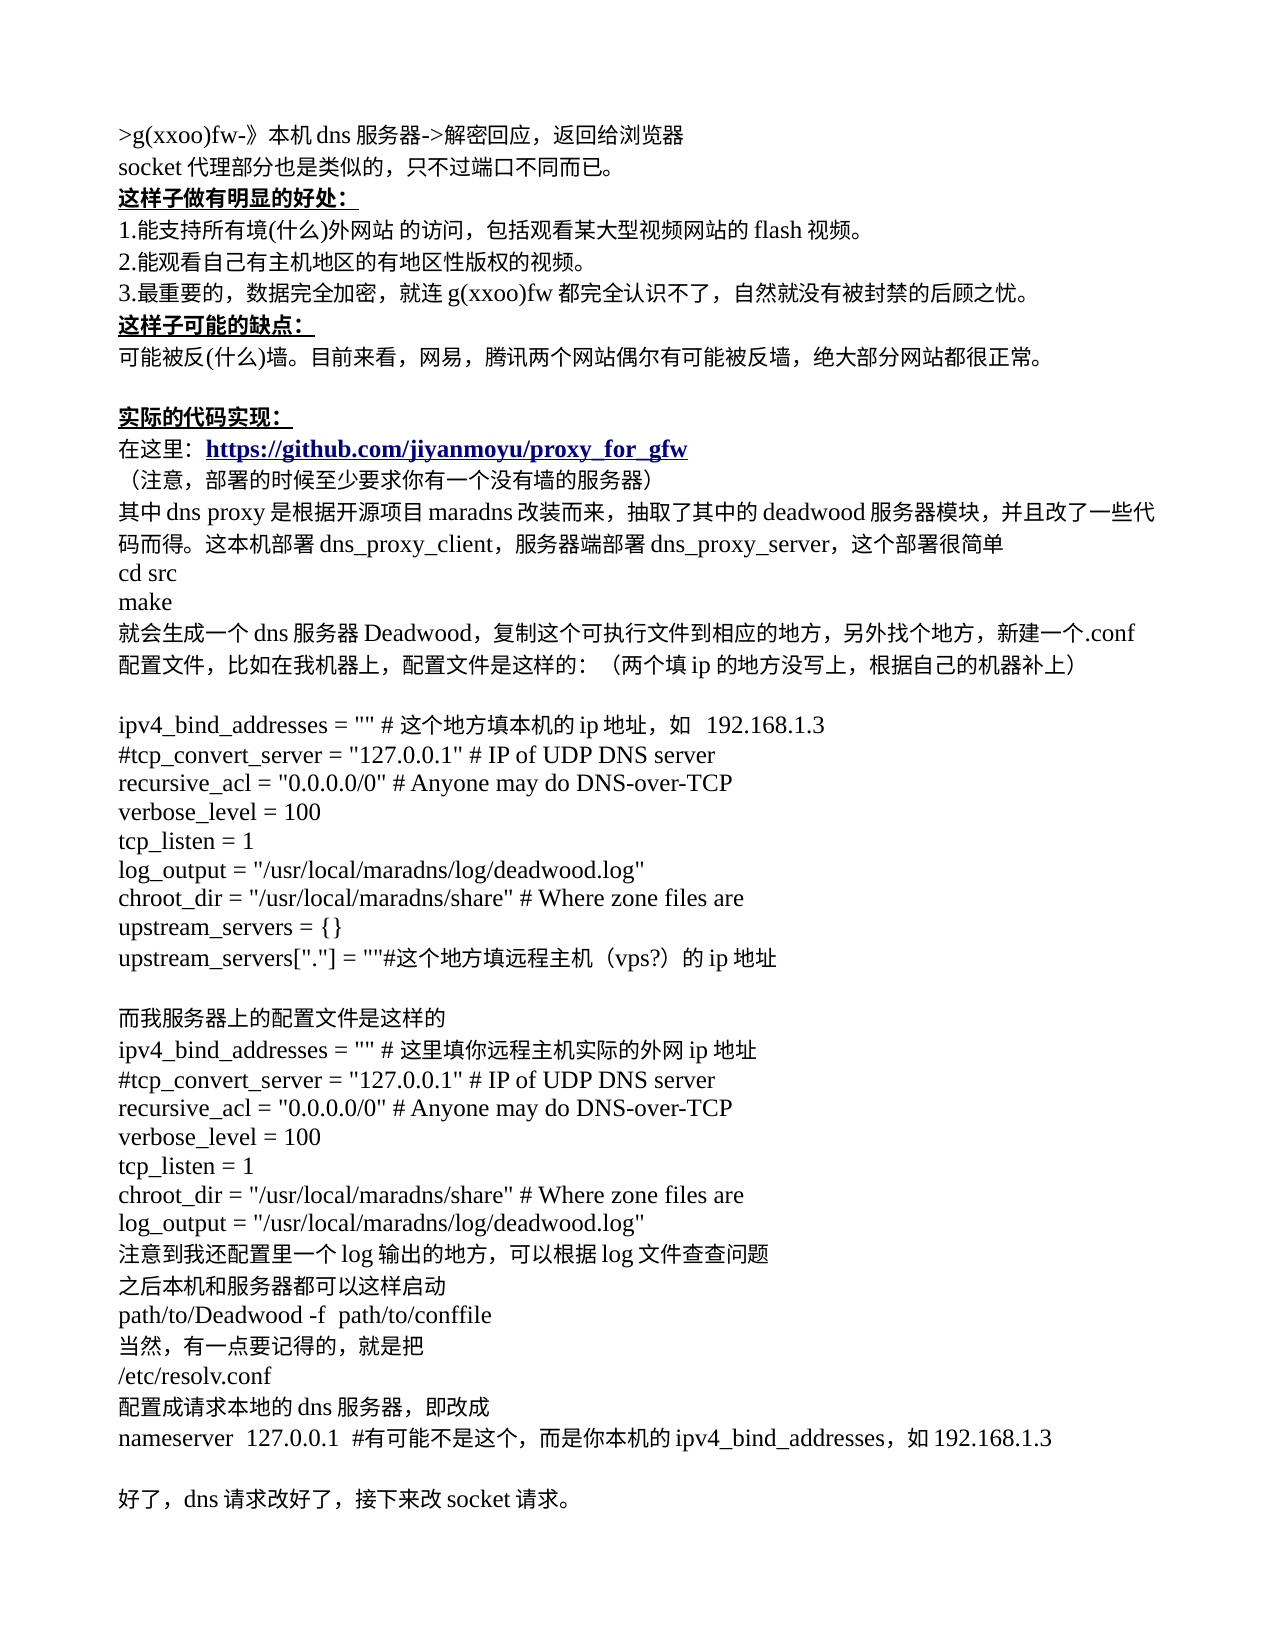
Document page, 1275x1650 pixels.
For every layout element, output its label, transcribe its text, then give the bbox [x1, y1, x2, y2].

text >g(xxoo)fw-》本机dns服务器->解密回应，返回给浏览器 [118, 118, 1157, 150]
text socket代理部分也是类似的，只不过端口不同而已。 [118, 150, 1157, 181]
text nameserver 127.0.0.1 #有可能不是这个，而是你本机的ipv4_bind_addresses，如192.168.1.3 [118, 1421, 1157, 1453]
text chroot_dir = "/usr/local/maradns/share" # Where zone files are [118, 883, 1157, 912]
text verbose_level = 100 [118, 1122, 1157, 1151]
text log_output = "/usr/local/maradns/log/deadwood.log" [118, 855, 1157, 883]
text 好了，dns请求改好了，接下来改socket请求。 [118, 1482, 1157, 1513]
text chroot_dir = "/usr/local/maradns/share" # Where zone files are [118, 1180, 1157, 1208]
text 就会生成一个dns服务器Deadwood，复制这个可执行文件到相应的地方，另外找个地方，新建一个.conf配置文件，比如在我机器上，配置文件是这样的：（两个填ip的地方没写上，根据自己的机器补上） [118, 616, 1157, 679]
text log_output = "/usr/local/maradns/log/deadwood.log" [118, 1208, 1157, 1237]
text upstream_servers = {} [118, 912, 1157, 941]
text 之后本机和服务器都可以这样启动 [118, 1269, 1157, 1301]
text ipv4_bind_addresses = "" # 这个地方填本机的ip地址，如 192.168.1.3 [118, 708, 1157, 740]
text 1.能支持所有境(什么)外网站 的访问，包括观看某大型视频网站的flash视频。 [118, 213, 1157, 245]
text path/to/Deadwood -f path/to/conffile [118, 1301, 1157, 1329]
text #tcp_convert_server = "127.0.0.1" # IP of UDP DNS server [118, 1065, 1157, 1093]
text /etc/resolv.conf [118, 1361, 1157, 1390]
text cd src [118, 558, 1157, 587]
text upstream_servers["."] = ""#这个地方填远程主机（vps?）的ip地址 [118, 941, 1157, 973]
text verbose_level = 100 [118, 797, 1157, 826]
text 在这里：https://github.com/jiyanmoyu/proxy_for_gfw [118, 432, 1157, 463]
text tcp_listen = 1 [118, 826, 1157, 855]
text 这样子可能的缺点： [118, 308, 1157, 340]
text 可能被反(什么)墙。目前来看，网易，腾讯两个网站偶尔有可能被反墙，绝大部分网站都很正常。 [118, 340, 1157, 371]
text #tcp_convert_server = "127.0.0.1" # IP of UDP DNS server [118, 740, 1157, 768]
text 当然，有一点要记得的，就是把 [118, 1329, 1157, 1361]
text recursive_acl = "0.0.0.0/0" # Anyone may do DNS-over-TCP [118, 1093, 1157, 1122]
text 实际的代码实现： [118, 400, 1157, 432]
text 这样子做有明显的好处： [118, 181, 1157, 213]
text 配置成请求本地的dns服务器，即改成 [118, 1390, 1157, 1421]
text （注意，部署的时候至少要求你有一个没有墙的服务器） [118, 463, 1157, 495]
text 2.能观看自己有主机地区的有地区性版权的视频。 [118, 245, 1157, 276]
text 3.最重要的，数据完全加密，就连g(xxoo)fw都完全认识不了，自然就没有被封禁的后顾之忧。 [118, 276, 1157, 308]
text 注意到我还配置里一个log输出的地方，可以根据log文件查查问题 [118, 1237, 1157, 1269]
text make [118, 587, 1157, 616]
text 而我服务器上的配置文件是这样的 [118, 1001, 1157, 1033]
text tcp_listen = 1 [118, 1151, 1157, 1180]
text 其中dns proxy是根据开源项目maradns改装而来，抽取了其中的deadwood服务器模块，并且改了一些代码而得。这本机部署dns_proxy_client，服务器端部署dns_proxy_server，这个部署很简单 [118, 495, 1157, 558]
text ipv4_bind_addresses = "" # 这里填你远程主机实际的外网ip地址 [118, 1033, 1157, 1065]
text recursive_acl = "0.0.0.0/0" # Anyone may do DNS-over-TCP [118, 768, 1157, 797]
